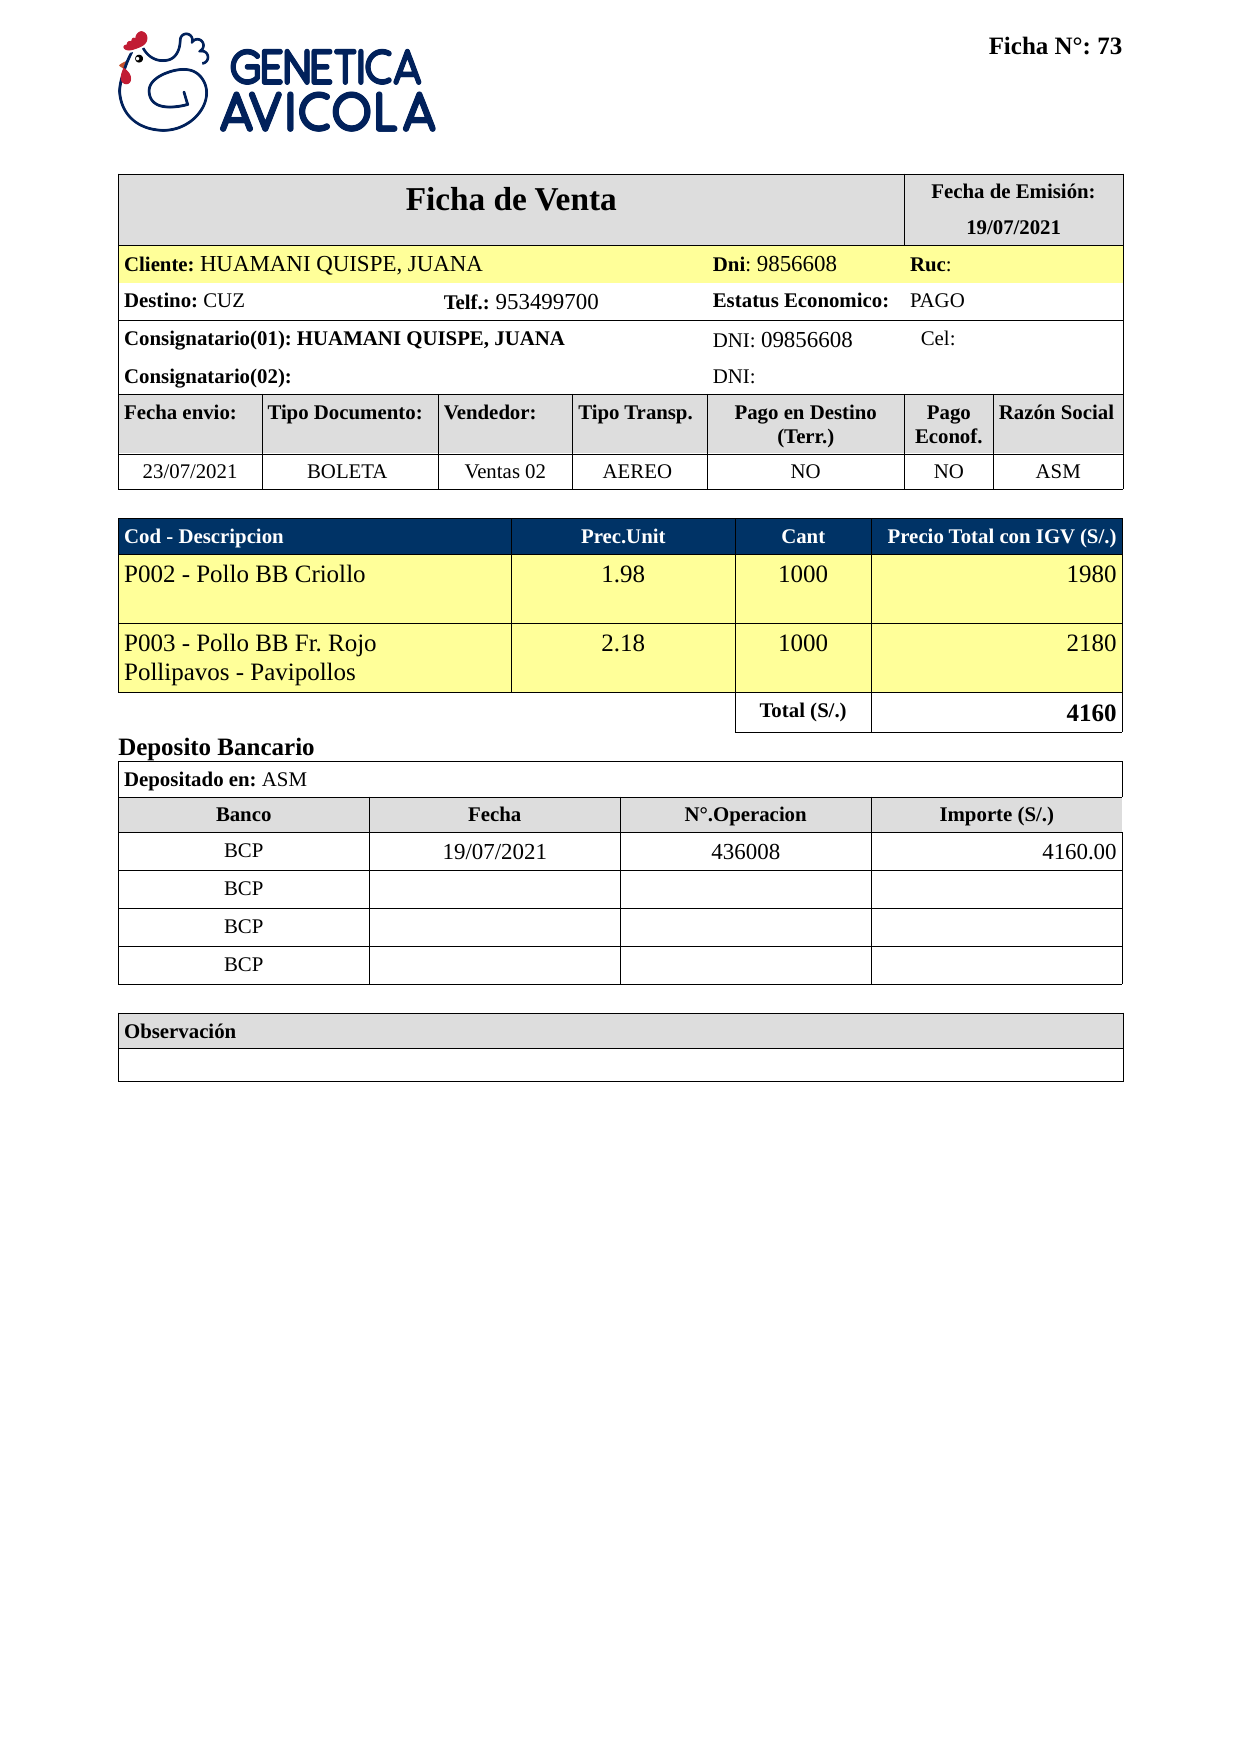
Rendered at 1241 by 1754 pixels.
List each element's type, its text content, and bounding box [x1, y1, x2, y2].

table_cell Ventas 02 [439, 455, 572, 489]
table_cell 4160.00 [872, 833, 1122, 870]
picture [118, 31, 436, 132]
table_cell [370, 947, 620, 984]
table_cell [511, 693, 735, 732]
table_cell NO [905, 455, 993, 489]
table_cell BOLETA [263, 455, 438, 489]
table_cell BCP [119, 871, 369, 908]
table_header Observación [119, 1014, 1123, 1048]
text Deposito Bancario [118, 732, 1122, 761]
table_cell Banco [119, 798, 369, 832]
table_cell PAGO [904, 283, 1123, 320]
table_cell BCP [119, 909, 369, 946]
table_cell Ruc: [904, 246, 1123, 283]
table_header Cant [736, 519, 871, 554]
table_cell Fecha [370, 798, 620, 832]
table_cell Dni: 9856608 [707, 246, 904, 283]
table_cell 1000 [736, 555, 871, 623]
table_cell 19/07/2021 [370, 833, 620, 870]
table_cell NO [708, 455, 904, 489]
table_cell DNI: 09856608 [707, 321, 915, 358]
table_cell Consignatario(02): [119, 358, 707, 394]
table_header Fecha de Emisión: [905, 175, 1123, 209]
table_cell Tipo Documento: [263, 395, 438, 453]
table_cell Pago en Destino (Terr.) [708, 395, 904, 453]
table_header Prec.Unit [512, 519, 735, 554]
table_cell Consignatario(01): HUAMANI QUISPE, JUANA [119, 321, 707, 358]
table_cell P003 - Pollo BB Fr. Rojo Pollipavos - Pavipollos [119, 624, 511, 692]
table_cell [119, 1049, 1123, 1081]
table_cell Total (S/.) [736, 693, 871, 732]
table_cell 2180 [872, 624, 1122, 692]
table_cell Telf.: 953499700 [438, 283, 707, 320]
table_cell P002 - Pollo BB Criollo [119, 555, 511, 623]
table_header Ficha de Venta [119, 175, 904, 245]
table_cell BCP [119, 947, 369, 984]
table_cell N°.Operacion [621, 798, 871, 832]
table_cell Cel: [915, 321, 1123, 358]
table_cell Pago Econof. [905, 395, 993, 453]
table_cell AEREO [573, 455, 707, 489]
table_cell 4160 [872, 693, 1122, 732]
table_cell 19/07/2021 [905, 209, 1123, 245]
table_cell BCP [119, 833, 369, 870]
table_cell Tipo Transp. [573, 395, 707, 453]
table_cell 1.98 [512, 555, 735, 623]
table_cell [621, 909, 871, 946]
table_cell Cliente: HUAMANI QUISPE, JUANA [119, 246, 707, 283]
table_cell 23/07/2021 [119, 455, 262, 489]
table_header Precio Total con IGV (S/.) [872, 519, 1122, 554]
table_header Cod - Descripcion [119, 519, 511, 554]
table_cell Fecha envio: [119, 395, 262, 453]
table_cell 1980 [872, 555, 1122, 623]
table_cell DNI: [707, 358, 1123, 394]
table_cell Vendedor: [439, 395, 572, 453]
table_cell [621, 871, 871, 908]
table_cell [872, 909, 1122, 946]
table_cell [118, 693, 511, 732]
table_cell [621, 947, 871, 984]
table_cell Destino: CUZ [119, 283, 438, 320]
table_cell Importe (S/.) [872, 798, 1122, 832]
table_cell 1000 [736, 624, 871, 692]
table_cell [370, 871, 620, 908]
table_cell [872, 871, 1122, 908]
table_cell [370, 909, 620, 946]
table_cell Razón Social [994, 395, 1123, 453]
table_cell 436008 [621, 833, 871, 870]
table_header Depositado en: ASM [119, 762, 1122, 797]
table_cell 2.18 [512, 624, 735, 692]
table_cell ASM [994, 455, 1123, 489]
table_cell [872, 947, 1122, 984]
table_cell Estatus Economico: [707, 283, 904, 320]
